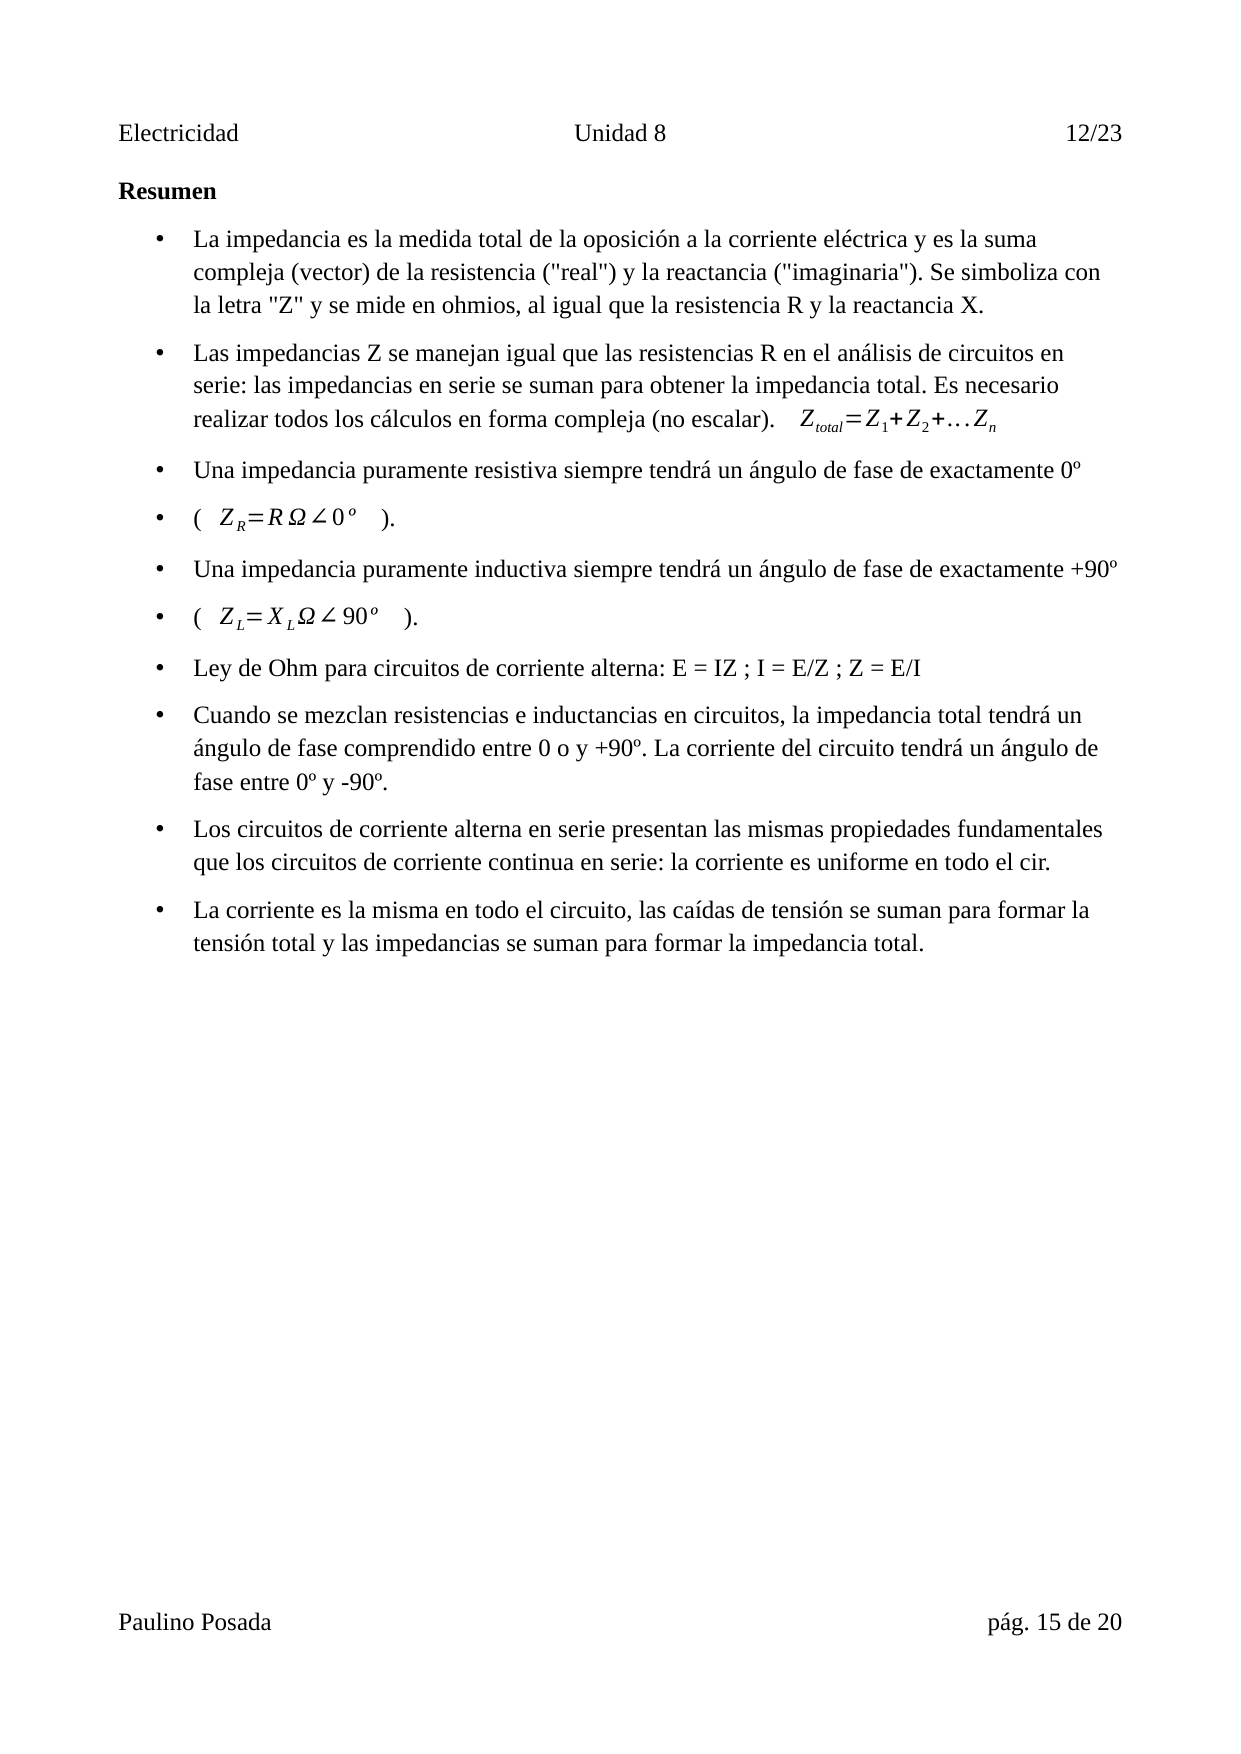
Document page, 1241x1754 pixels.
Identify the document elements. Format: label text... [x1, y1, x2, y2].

list Las impedancias Z se manejan igual que las resistencias R en el análisis de circuitos en serie: las impedancias en serie se suman para obtener la impedancia total. Es necesario realizar todos los cálculos en forma compleja (no escalar). [156, 338, 1122, 436]
list Los circuitos de corriente alterna en serie presentan las mismas propiedades fundamentales que los circuitos de corriente continua en serie: la corriente es uniforme en todo el cir. [156, 814, 1122, 876]
list La corriente es la misma en todo el circuito, las caídas de tensión se suman para formar la tensión total y las impedancias se suman para formar la impedancia total. [156, 895, 1122, 957]
list Cuando se mezclan resistencias e inductancias en circuitos, la impedancia total tendrá un ángulo de fase comprendido entre 0 o y +90º. La corriente del circuito tendrá un ángulo de fase entre 0º y -90º. [156, 701, 1122, 795]
list ( ). [156, 503, 1122, 535]
list Una impedancia puramente inductiva siempre tendrá un ángulo de fase de exactamente +90º [156, 554, 1122, 583]
list ( ). [156, 602, 1122, 634]
list Una impedancia puramente resistiva siempre tendrá un ángulo de fase de exactamente 0º [156, 455, 1122, 484]
text Resumen [118, 176, 1122, 205]
list Ley de Ohm para circuitos de corriente alterna: E = IZ ; I = E/Z ; Z = E/I [156, 653, 1122, 682]
list La impedancia es la medida total de la oposición a la corriente eléctrica y es la suma compleja (vector) de la resistencia ("real") y la reactancia ("imaginaria"). Se simboliza con la letra "Z" y se mide en ohmios, al igual que la resistencia R y la reactancia X. [156, 224, 1122, 319]
